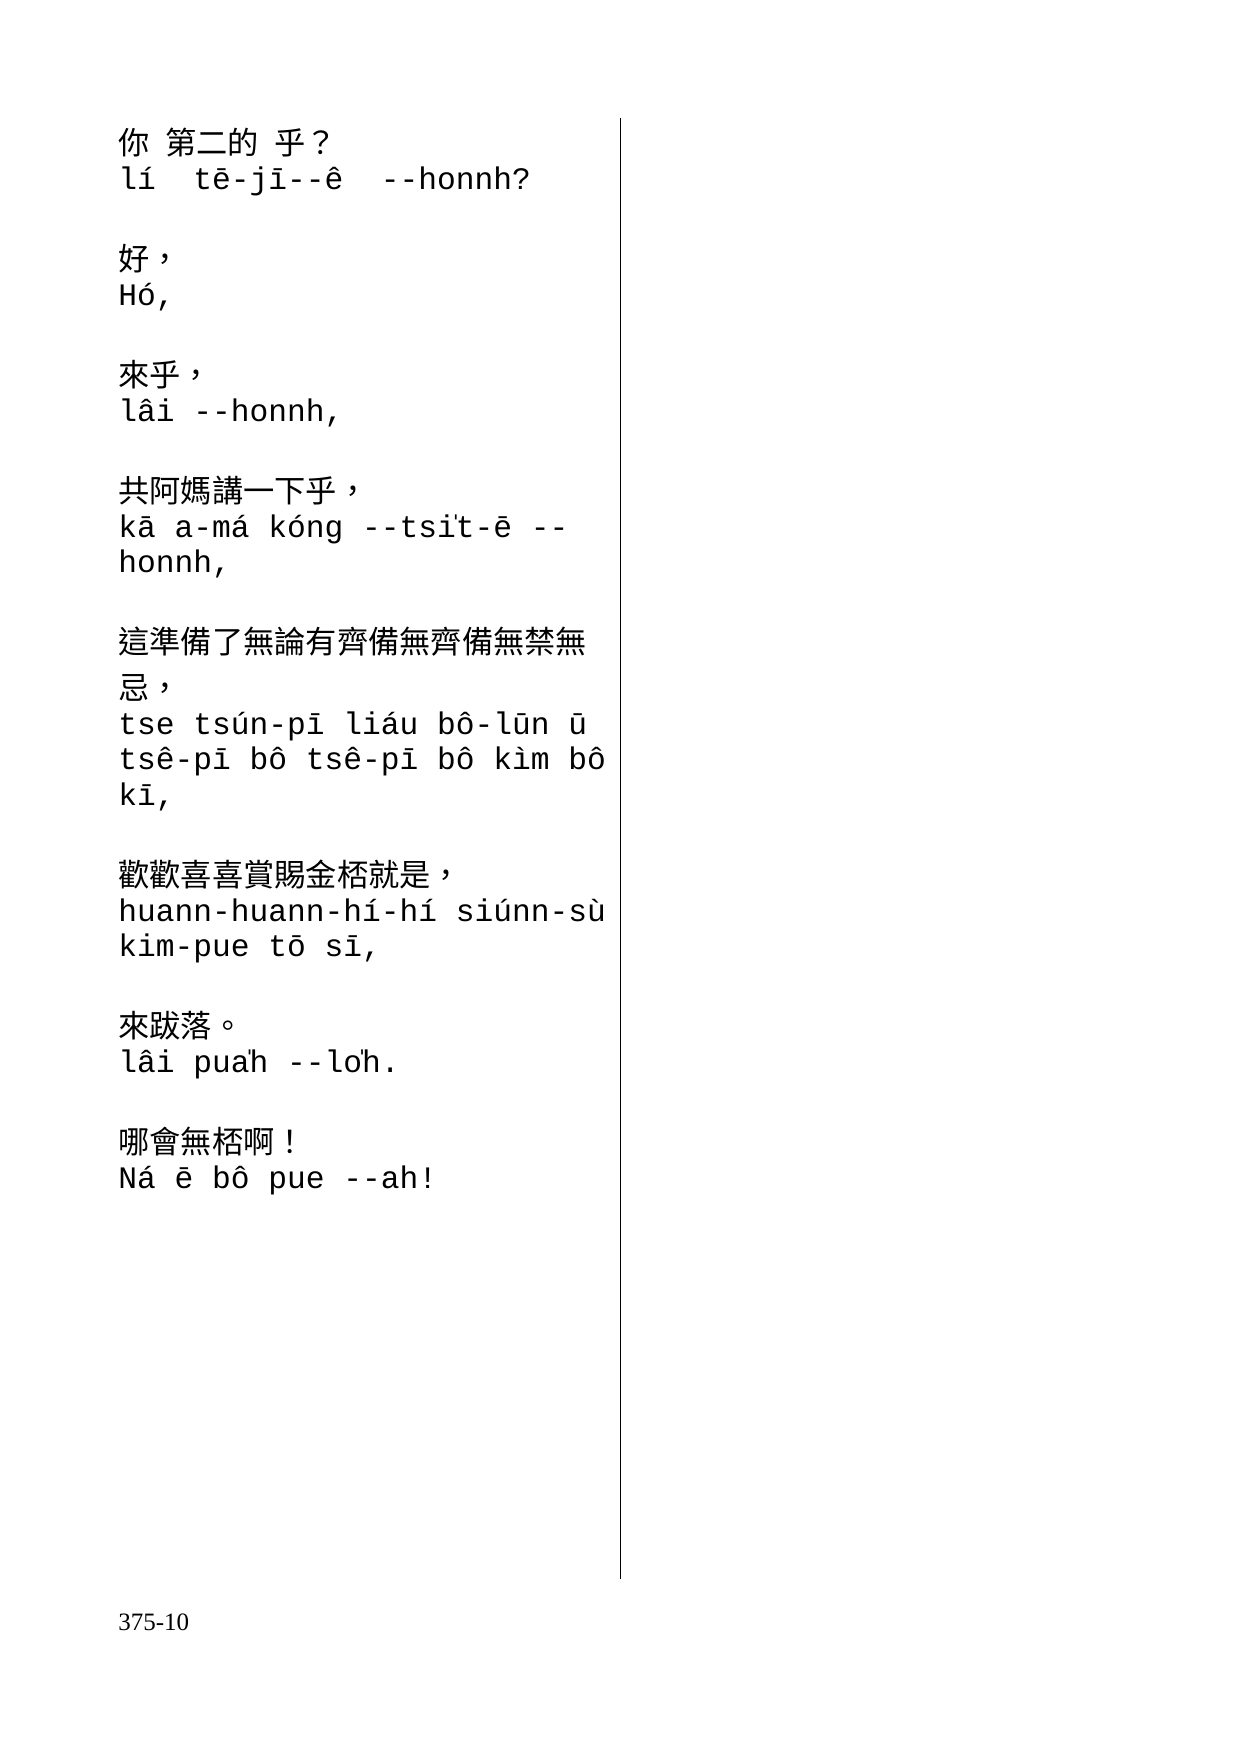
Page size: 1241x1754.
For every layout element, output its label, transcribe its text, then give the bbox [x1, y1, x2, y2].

text 來乎， [118, 350, 618, 395]
text lâi --honnh, [118, 395, 618, 431]
text tse tsún-pī liáu bô-lūn ū tsê-pī bô tsê-pī bô kìm bô kī, [118, 708, 618, 814]
text 這準備了無論有齊備無齊備無禁無忌， [118, 618, 618, 708]
text 共阿媽講一下乎， [118, 466, 618, 511]
text 好， [118, 234, 618, 279]
text huann-huann-hí-hí siúnn-sù kim-pue tō sī, [118, 895, 618, 966]
text kā a-má kóng --tsi̍t-ē --honnh, [118, 511, 618, 582]
text 來跋落。 [118, 1001, 618, 1046]
text 哪會無桮啊！ [118, 1117, 618, 1162]
text Ná ē bô pue --ah! [118, 1162, 618, 1198]
text lí tē-jī--ê --honnh? [118, 163, 618, 199]
text lâi pua̍h --lo̍h. [118, 1046, 618, 1082]
text 歡歡喜喜賞賜金桮就是， [118, 850, 618, 895]
text Hó, [118, 279, 618, 315]
text 你 第二的 乎？ [118, 118, 618, 163]
